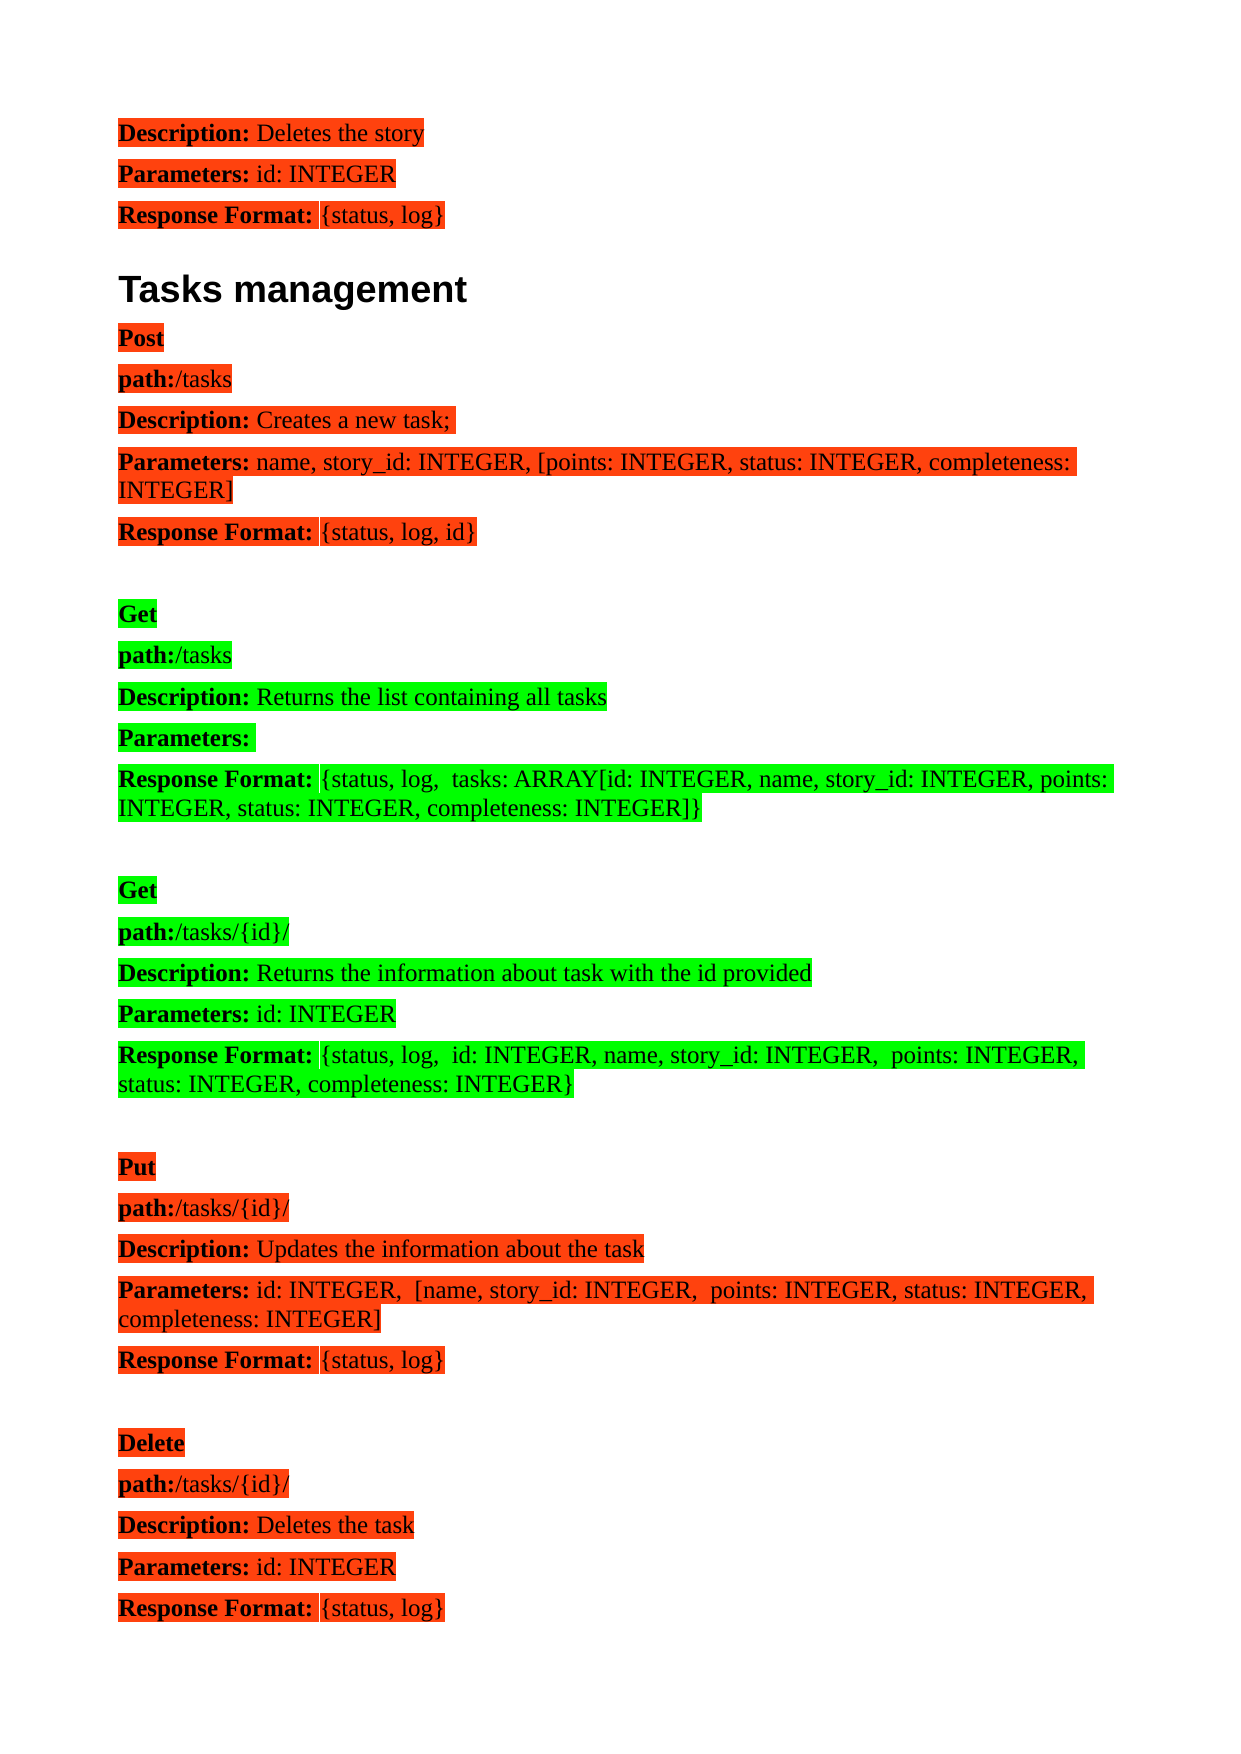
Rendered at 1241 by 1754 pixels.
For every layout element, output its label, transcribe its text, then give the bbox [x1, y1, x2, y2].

text Response Format: {status, log} [118, 1346, 1122, 1374]
text Parameters: id: INTEGER [118, 159, 1122, 188]
text path:/tasks/{id}/ [118, 1469, 1122, 1498]
text path:/tasks [118, 364, 1122, 393]
text Put [118, 1152, 1122, 1181]
text Description: Deletes the story [118, 118, 1122, 147]
text Parameters: id: INTEGER [118, 1552, 1122, 1581]
text path:/tasks [118, 641, 1122, 669]
text Parameters: id: INTEGER, [name, story_id: INTEGER, points: INTEGER, status: INTEGER, completeness: INTEGER] [118, 1276, 1122, 1333]
text path:/tasks/{id}/ [118, 917, 1122, 946]
text Get [118, 876, 1122, 904]
text Response Format: {status, log} [118, 201, 1122, 229]
text Description: Deletes the task [118, 1511, 1122, 1539]
text Response Format: {status, log, id} [118, 517, 1122, 546]
text Description: Returns the information about task with the id provided [118, 958, 1122, 987]
text path:/tasks/{id}/ [118, 1193, 1122, 1222]
text Description: Creates a new task; [118, 406, 1122, 434]
text Parameters: [118, 723, 1122, 752]
text Response Format: {status, log} [118, 1593, 1122, 1622]
text Description: Returns the list containing all tasks [118, 682, 1122, 711]
text Parameters: id: INTEGER [118, 999, 1122, 1028]
subtitle Tasks management [118, 267, 1122, 311]
text Post [118, 323, 1122, 352]
text Description: Updates the information about the task [118, 1234, 1122, 1263]
text Get [118, 599, 1122, 628]
text Response Format: {status, log, id: INTEGER, name, story_id: INTEGER, points: INTEGER, status: INTEGER, completeness: INTEGER} [118, 1041, 1122, 1098]
text Parameters: name, story_id: INTEGER, [points: INTEGER, status: INTEGER, completeness: INTEGER] [118, 447, 1122, 504]
text Delete [118, 1428, 1122, 1457]
text Response Format: {status, log, tasks: ARRAY[id: INTEGER, name, story_id: INTEGER, points: INTEGER, status: INTEGER, completeness: INTEGER]} [118, 764, 1122, 822]
